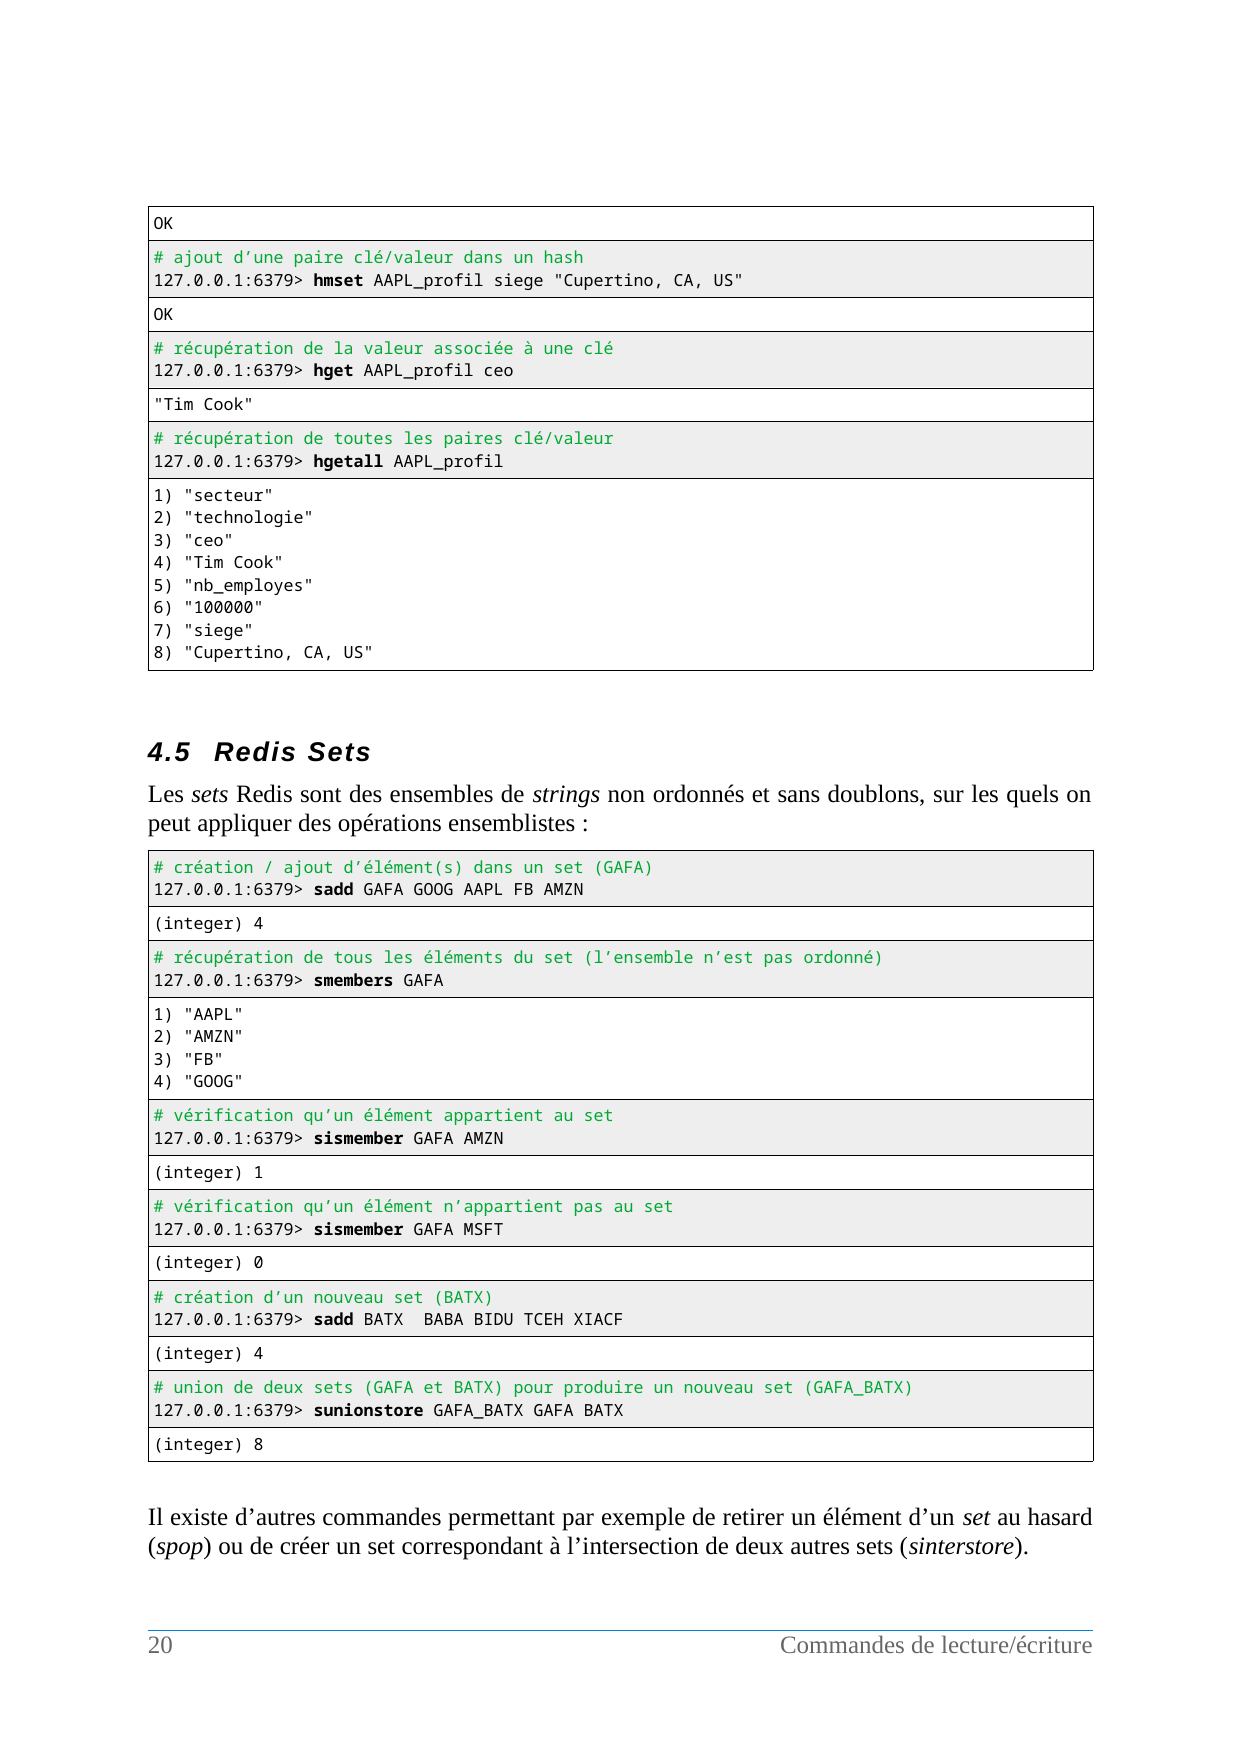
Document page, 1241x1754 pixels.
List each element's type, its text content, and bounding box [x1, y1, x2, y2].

table_header # création / ajout d’élément(s) dans un set (GAFA) 127.0.0.1:6379> sadd GAFA GOOG AAPL FB AMZN [149, 851, 1093, 906]
table_cell 1) "AAPL" 2) "AMZN" 3) "FB" 4) "GOOG" [149, 998, 1093, 1098]
table_cell (integer) 8 [149, 1428, 1093, 1461]
table_cell (integer) 1 [149, 1156, 1093, 1189]
table_cell # vérification qu’un élément n’appartient pas au set 127.0.0.1:6379> sismember GAFA MSFT [149, 1190, 1093, 1246]
table_cell (integer) 4 [149, 1337, 1093, 1370]
text Les sets Redis sont des ensembles de strings non ordonnés et sans doublons, sur les quels on peut appliquer des opérations ensemblistes : [148, 779, 1093, 837]
table_cell # vérification qu’un élément appartient au set 127.0.0.1:6379> sismember GAFA AMZN [149, 1100, 1093, 1155]
table_cell OK [149, 298, 1093, 331]
table_cell # récupération de la valeur associée à une clé 127.0.0.1:6379> hget AAPL_profil ceo [149, 332, 1093, 387]
table_cell (integer) 0 [149, 1247, 1093, 1280]
table_cell # récupération de tous les éléments du set (l’ensemble n’est pas ordonné) 127.0.0.1:6379> smembers GAFA [149, 941, 1093, 997]
table_cell OK [149, 207, 1093, 240]
table_cell "Tim Cook" [149, 389, 1093, 421]
table_cell # création d’un nouveau set (BATX) 127.0.0.1:6379> sadd BATX BABA BIDU TCEH XIACF [149, 1281, 1093, 1336]
table_cell (integer) 4 [149, 907, 1093, 940]
table_cell # union de deux sets (GAFA et BATX) pour produire un nouveau set (GAFA_BATX) 127.0.0.1:6379> sunionstore GAFA_BATX GAFA BATX [149, 1371, 1093, 1427]
table_cell 1) "secteur" 2) "technologie" 3) "ceo" 4) "Tim Cook" 5) "nb_employes" 6) "100000" 7) "siege" 8) "Cupertino, CA, US" [149, 479, 1093, 669]
subtitle Redis Sets [148, 736, 1093, 767]
table_cell # récupération de toutes les paires clé/valeur 127.0.0.1:6379> hgetall AAPL_profil [149, 422, 1093, 478]
text Il existe d’autres commandes permettant par exemple de retirer un élément d’un set au hasard (spop) ou de créer un set correspondant à l’intersection de deux autres sets (sinterstore). [148, 1502, 1093, 1560]
table_cell # ajout d’une paire clé/valeur dans un hash 127.0.0.1:6379> hmset AAPL_profil siege "Cupertino, CA, US" [149, 241, 1093, 297]
